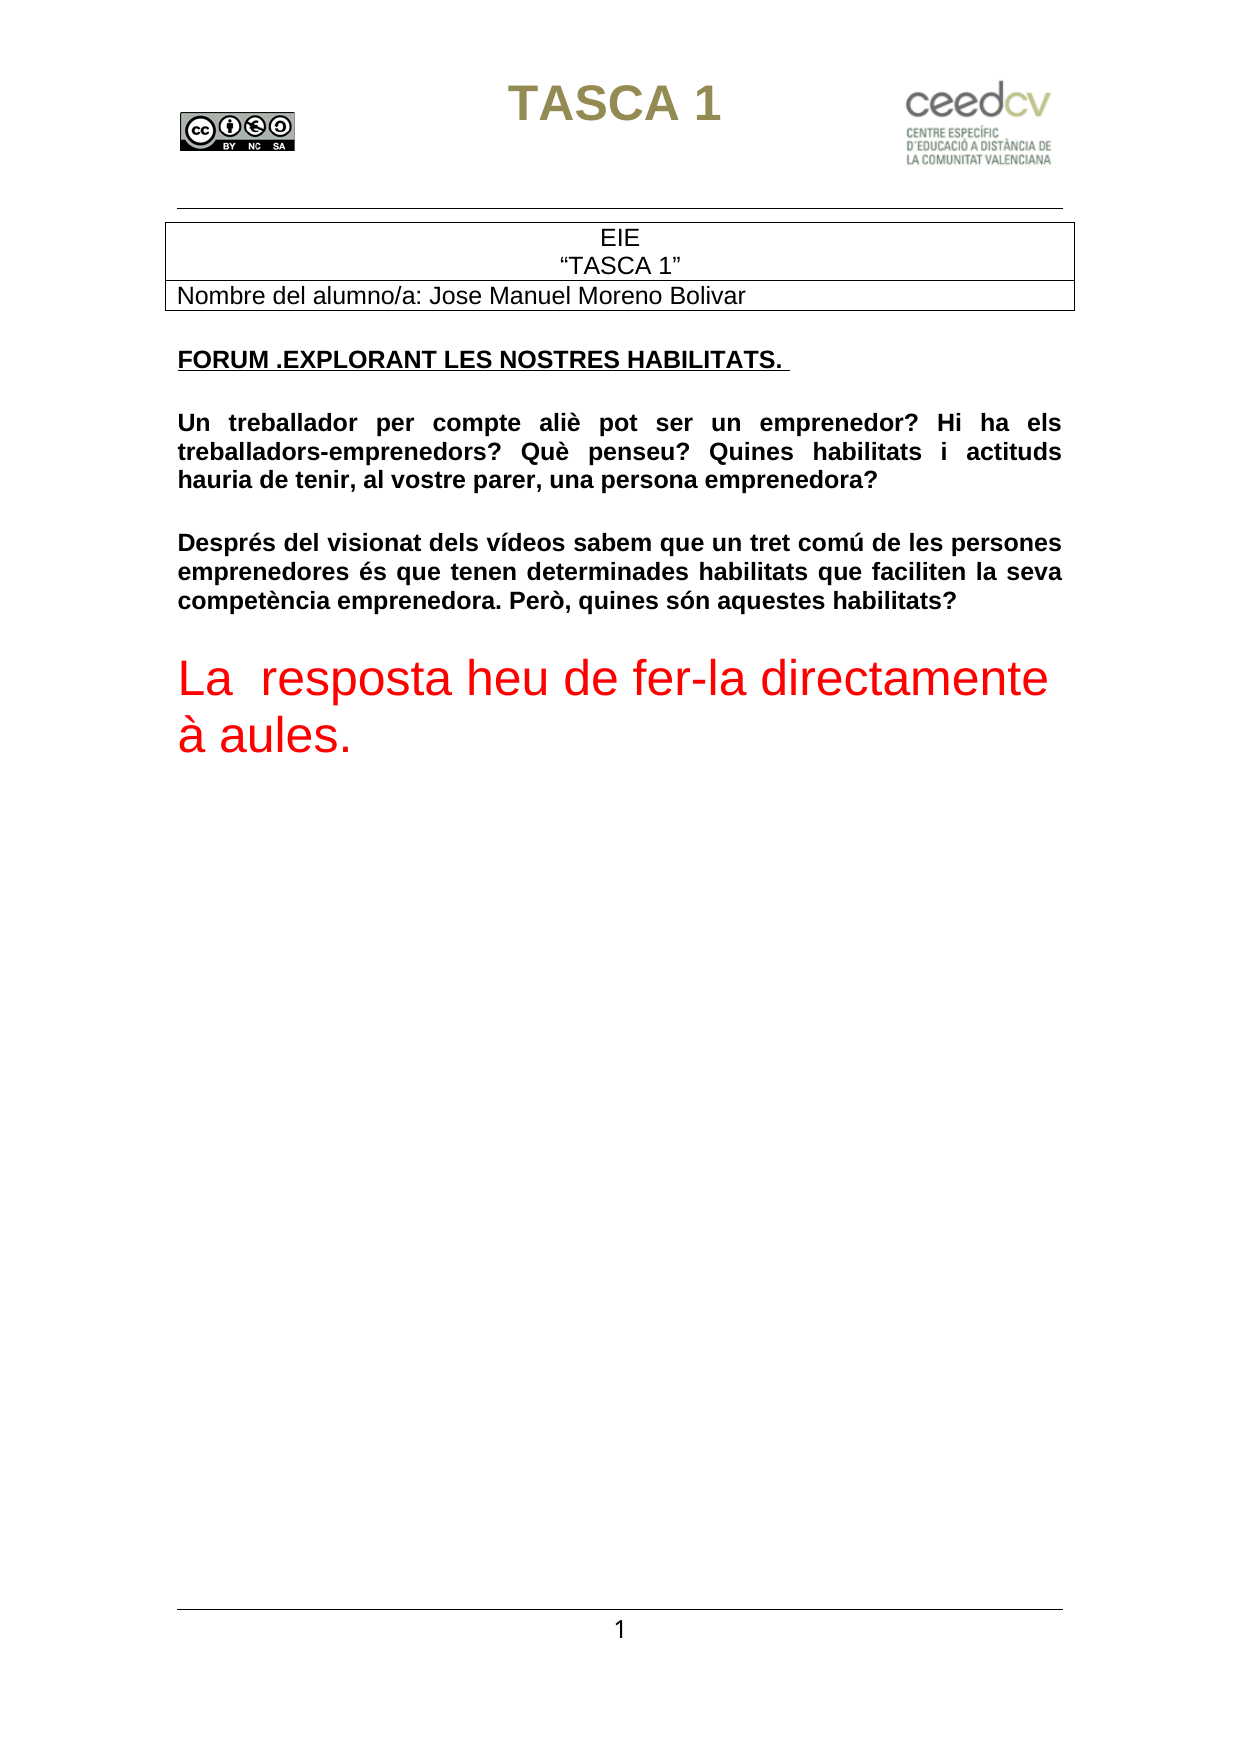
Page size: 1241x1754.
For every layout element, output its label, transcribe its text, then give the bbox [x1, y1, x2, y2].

text Un treballador per compte aliè pot ser un emprenedor? Hi ha els treballadors-emprenedors? Què penseu? Quines habilitats i actituds hauria de tenir, al vostre parer, una persona emprenedora? [177, 408, 1063, 494]
picture [897, 73, 1063, 172]
text La resposta heu de fer-la directamente à aules. [177, 648, 1063, 763]
table_cell Nombre del alumno/a: Jose Manuel Moreno Bolivar [166, 281, 1074, 310]
picture [180, 112, 295, 152]
text FORUM .EXPLORANT LES NOSTRES HABILITATS. [177, 345, 1063, 374]
text Després del visionat dels vídeos sabem que un tret comú de les persones emprenedores és que tenen determinades habilitats que faciliten la seva competència emprenedora. Però, quines són aquestes habilitats? [177, 528, 1063, 614]
table_header EIE “TASCA 1” [166, 223, 1074, 280]
